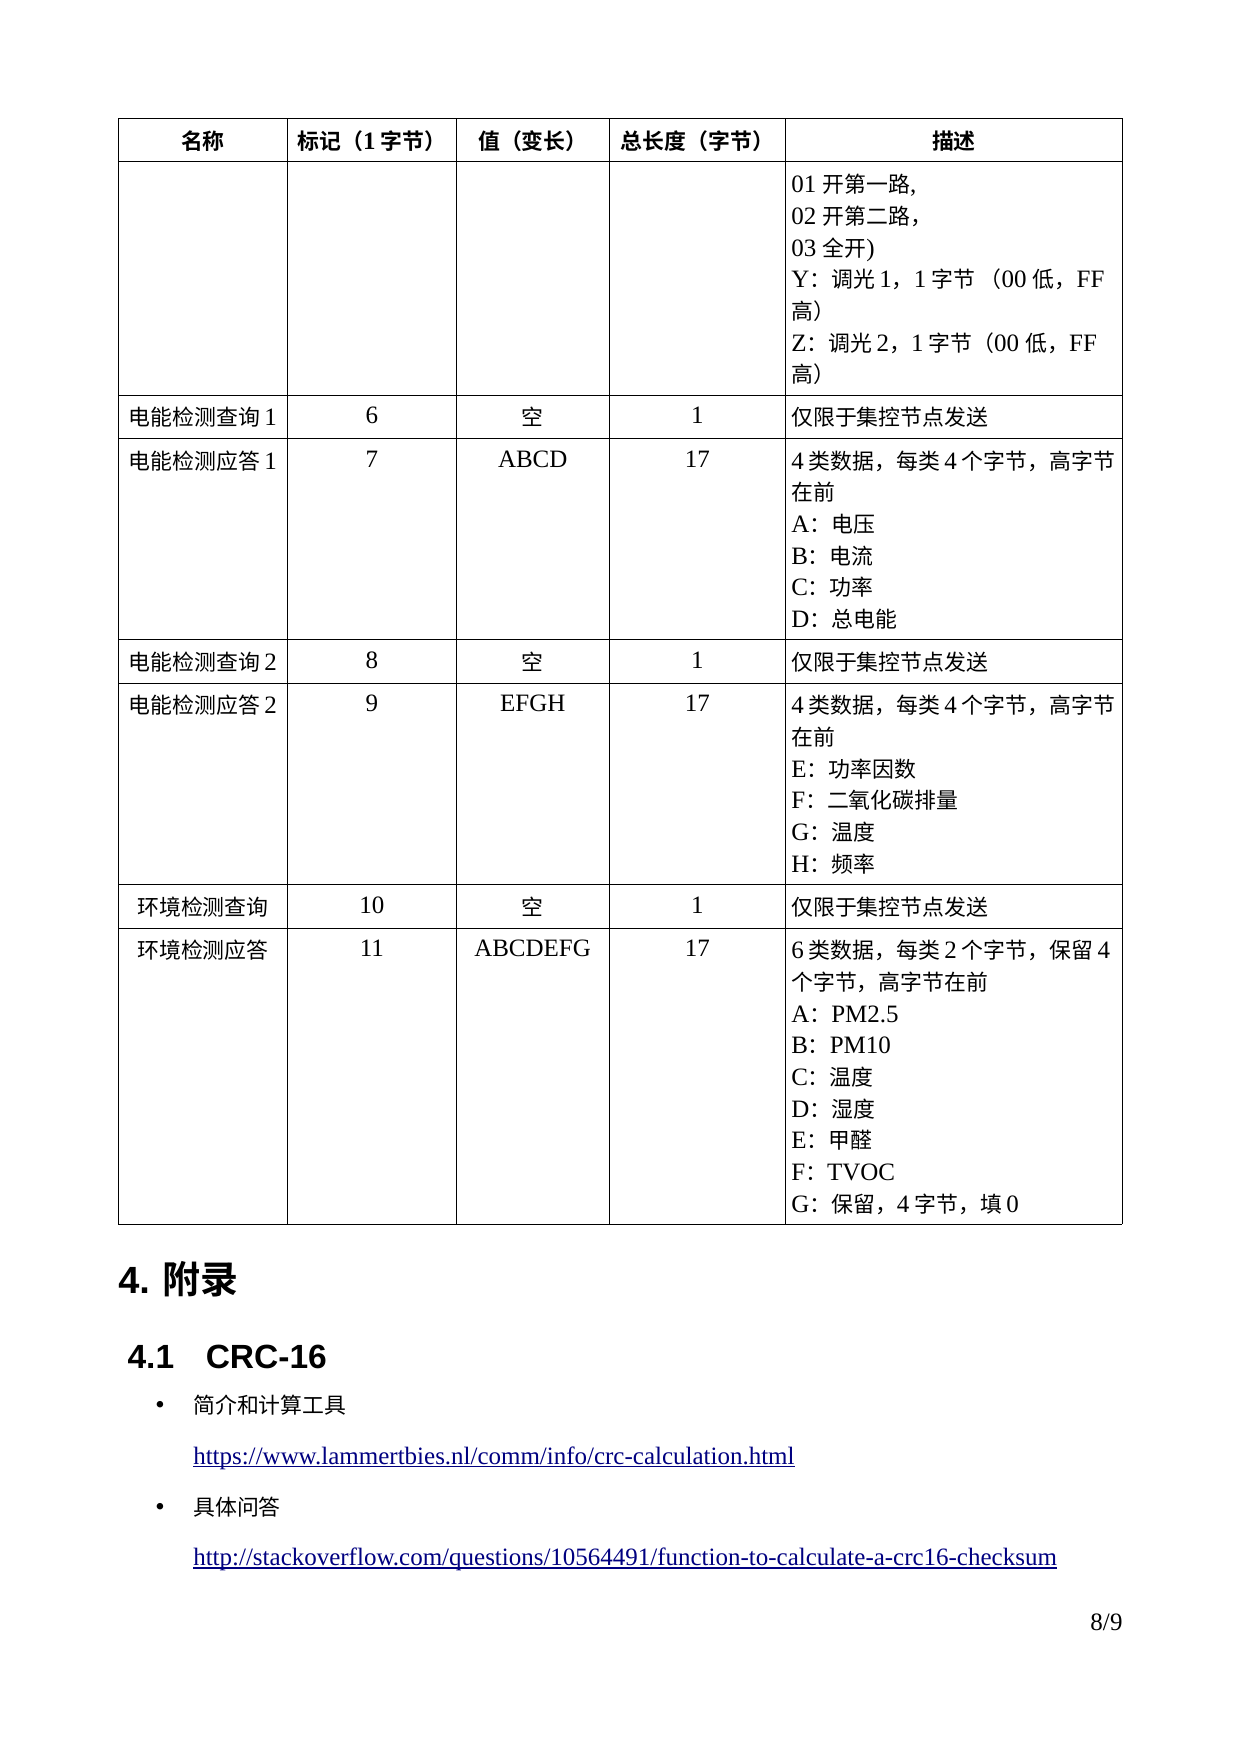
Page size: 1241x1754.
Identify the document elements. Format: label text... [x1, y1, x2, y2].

table_cell 电能检测应答2 [119, 684, 287, 884]
table_cell 1 [610, 396, 785, 438]
table_cell 仅限于集控节点发送 [786, 396, 1122, 438]
table_cell 10 [288, 885, 456, 927]
table_cell 6类数据，每类2个字节，保留4个字节，高字节在前 A：PM2.5 B：PM10 C：温度 D：湿度 E：甲醛 F：TVOC G：保留，4字节，填0 [786, 929, 1122, 1224]
table_cell ABCD [457, 439, 609, 639]
table_cell 仅限于集控节点发送 [786, 885, 1122, 927]
table_cell 9 [288, 684, 456, 884]
table_cell 1 [610, 640, 785, 683]
table_cell 空 [457, 640, 609, 683]
table_cell 01 开第一路, 02 开第二路， 03 全开) Y：调光1，1字节 （00 低，FF高） Z：调光2，1字节（00 低，FF高） [786, 162, 1122, 394]
table_cell 空 [457, 885, 609, 927]
table_cell 17 [610, 439, 785, 639]
table_header 描述 [786, 119, 1122, 161]
table_cell 环境检测查询 [119, 885, 287, 927]
subtitle 附录 [118, 1249, 1122, 1304]
table_header 名称 [119, 119, 287, 161]
table_header 值（变长） [457, 119, 609, 161]
table_cell EFGH [457, 684, 609, 884]
table_cell 17 [610, 929, 785, 1224]
table_cell ABCDEFG [457, 929, 609, 1224]
table_cell 电能检测查询2 [119, 640, 287, 683]
list https://www.lammertbies.nl/comm/info/crc-calculation.html [156, 1441, 1122, 1470]
table_cell 电能检测应答1 [119, 439, 287, 639]
table_cell [288, 162, 456, 394]
table_cell 11 [288, 929, 456, 1224]
list http://stackoverflow.com/questions/10564491/function-to-calculate-a-crc16-checksum [156, 1542, 1122, 1571]
table_cell 4类数据，每类4个字节，高字节在前 A：电压 B：电流 C：功率 D：总电能 [786, 439, 1122, 639]
subtitle CRC-16 [118, 1337, 1122, 1376]
table_cell 4类数据，每类4个字节，高字节在前 E：功率因数 F：二氧化碳排量 G：温度 H：频率 [786, 684, 1122, 884]
table_cell 仅限于集控节点发送 [786, 640, 1122, 683]
table_cell 6 [288, 396, 456, 438]
table_cell 8 [288, 640, 456, 683]
table_cell 空 [457, 396, 609, 438]
table_cell 环境检测应答 [119, 929, 287, 1224]
table_cell 7 [288, 439, 456, 639]
list 简介和计算工具 [156, 1388, 1122, 1420]
table_cell [119, 162, 287, 394]
table_header 总长度（字节） [610, 119, 785, 161]
table_cell 17 [610, 684, 785, 884]
table_cell [457, 162, 609, 394]
table_header 标记（1字节） [288, 119, 456, 161]
table_cell 1 [610, 885, 785, 927]
list 具体问答 [156, 1490, 1122, 1522]
table_cell 电能检测查询1 [119, 396, 287, 438]
table_cell [610, 162, 785, 394]
